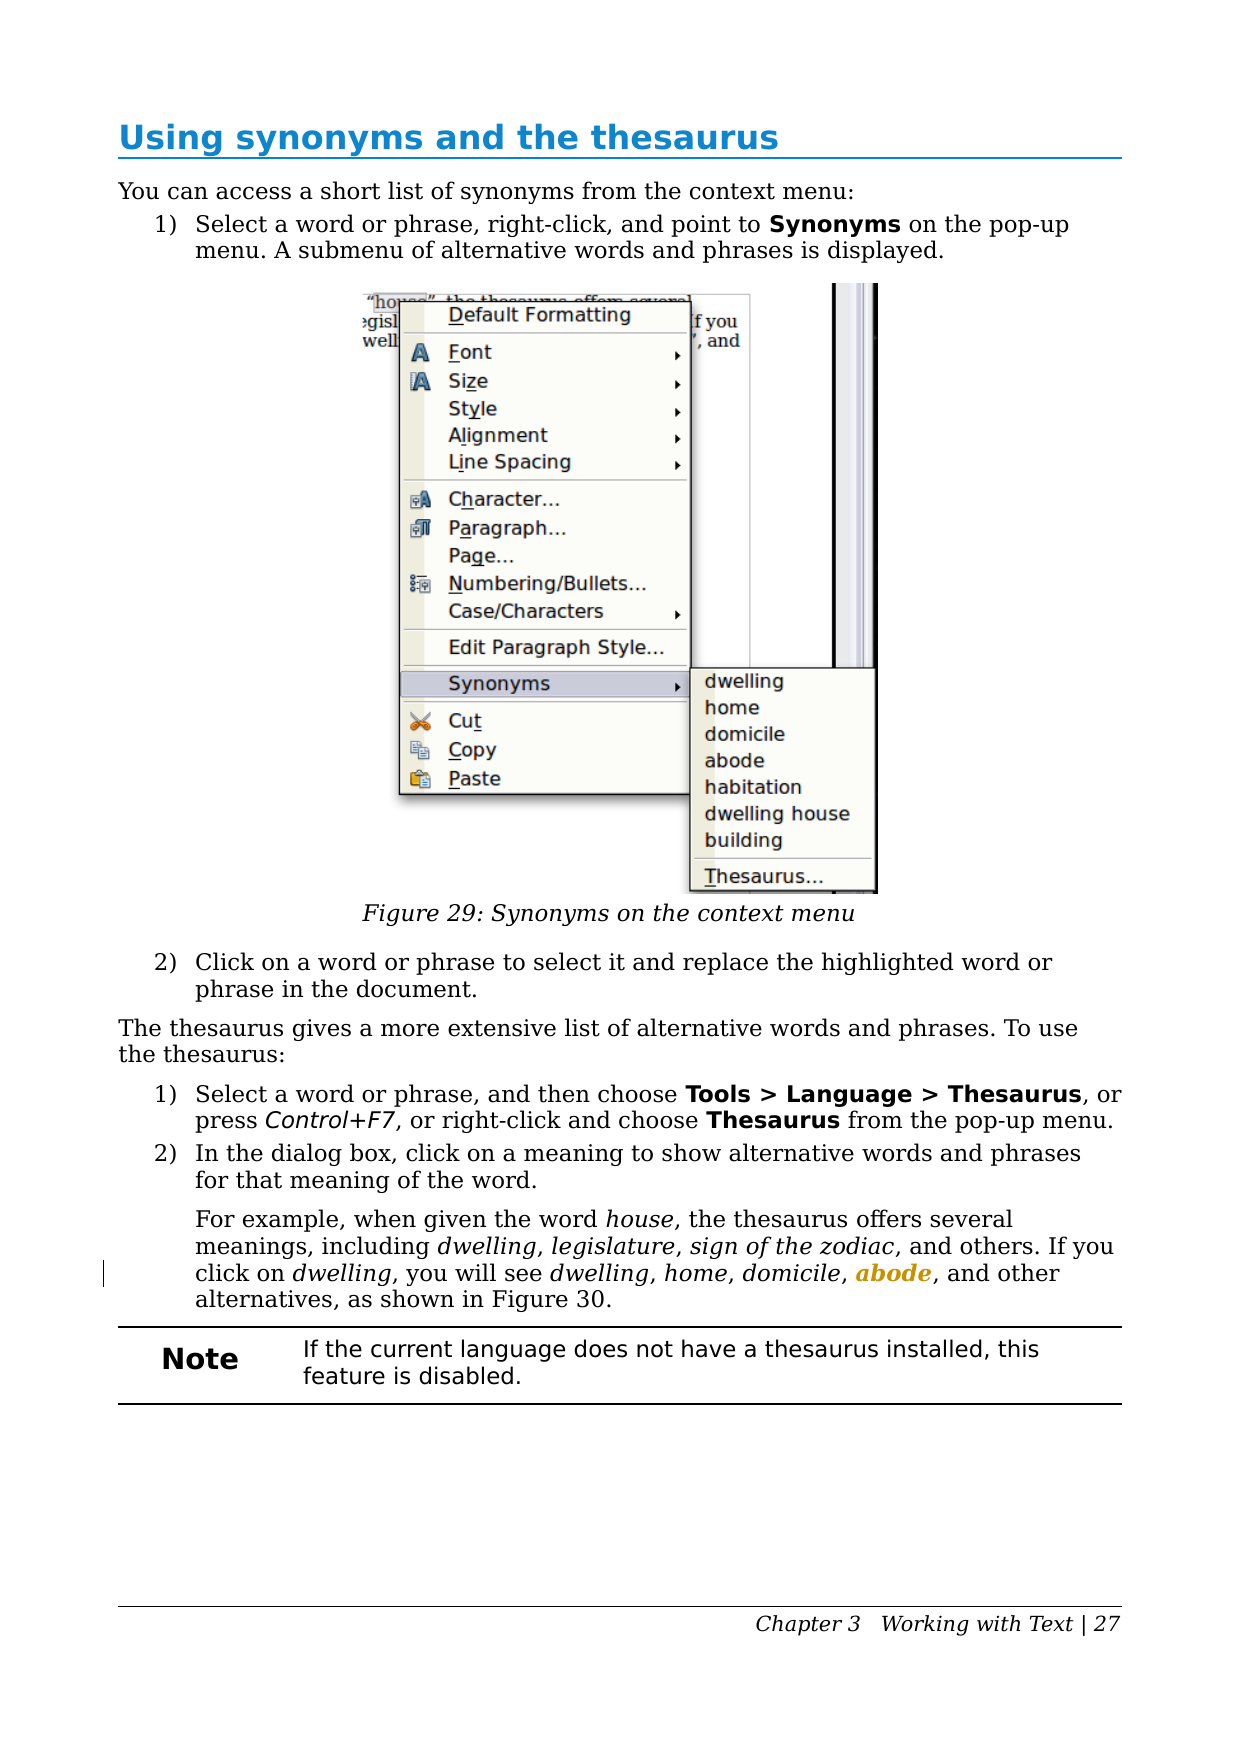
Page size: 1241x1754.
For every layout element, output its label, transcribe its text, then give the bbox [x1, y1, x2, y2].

table_header If the current language does not have a thesaurus installed, this feature is disabled. [281, 1328, 1122, 1403]
text The thesaurus gives a more extensive list of alternative words and phrases. To use the thesaurus: [118, 1015, 1122, 1068]
list For example, when given the word house, the thesaurus offers several meanings, including dwelling, legislature, sign of the zodiac, and others. If you click on dwelling, you will see dwelling, home, domicile, abode, and other alternatives, as shown in Figure 30. [195, 1206, 1122, 1313]
table_header Note [118, 1328, 281, 1403]
picture [362, 283, 878, 894]
list In the dialog box, click on a meaning to show alternative words and phrases for that meaning of the word. [177, 1140, 1122, 1194]
subtitle Using synonyms and the thesaurus [118, 118, 1122, 157]
text Figure 29: Synonyms on the context menu [362, 900, 878, 927]
list Click on a word or phrase to select it and replace the highlighted word or phrase in the document. [177, 949, 1122, 1002]
list Select a word or phrase, and then choose Tools > Language > Thesaurus, or press Control+F7, or right-click and choose Thesaurus from the pop-up menu. [177, 1081, 1122, 1134]
list You can access a short list of synonyms from the context menu: [118, 178, 1122, 204]
list Select a word or phrase, right-click, and point to Synonyms on the pop-up menu. A submenu of alternative words and phrases is displayed. [177, 211, 1122, 264]
